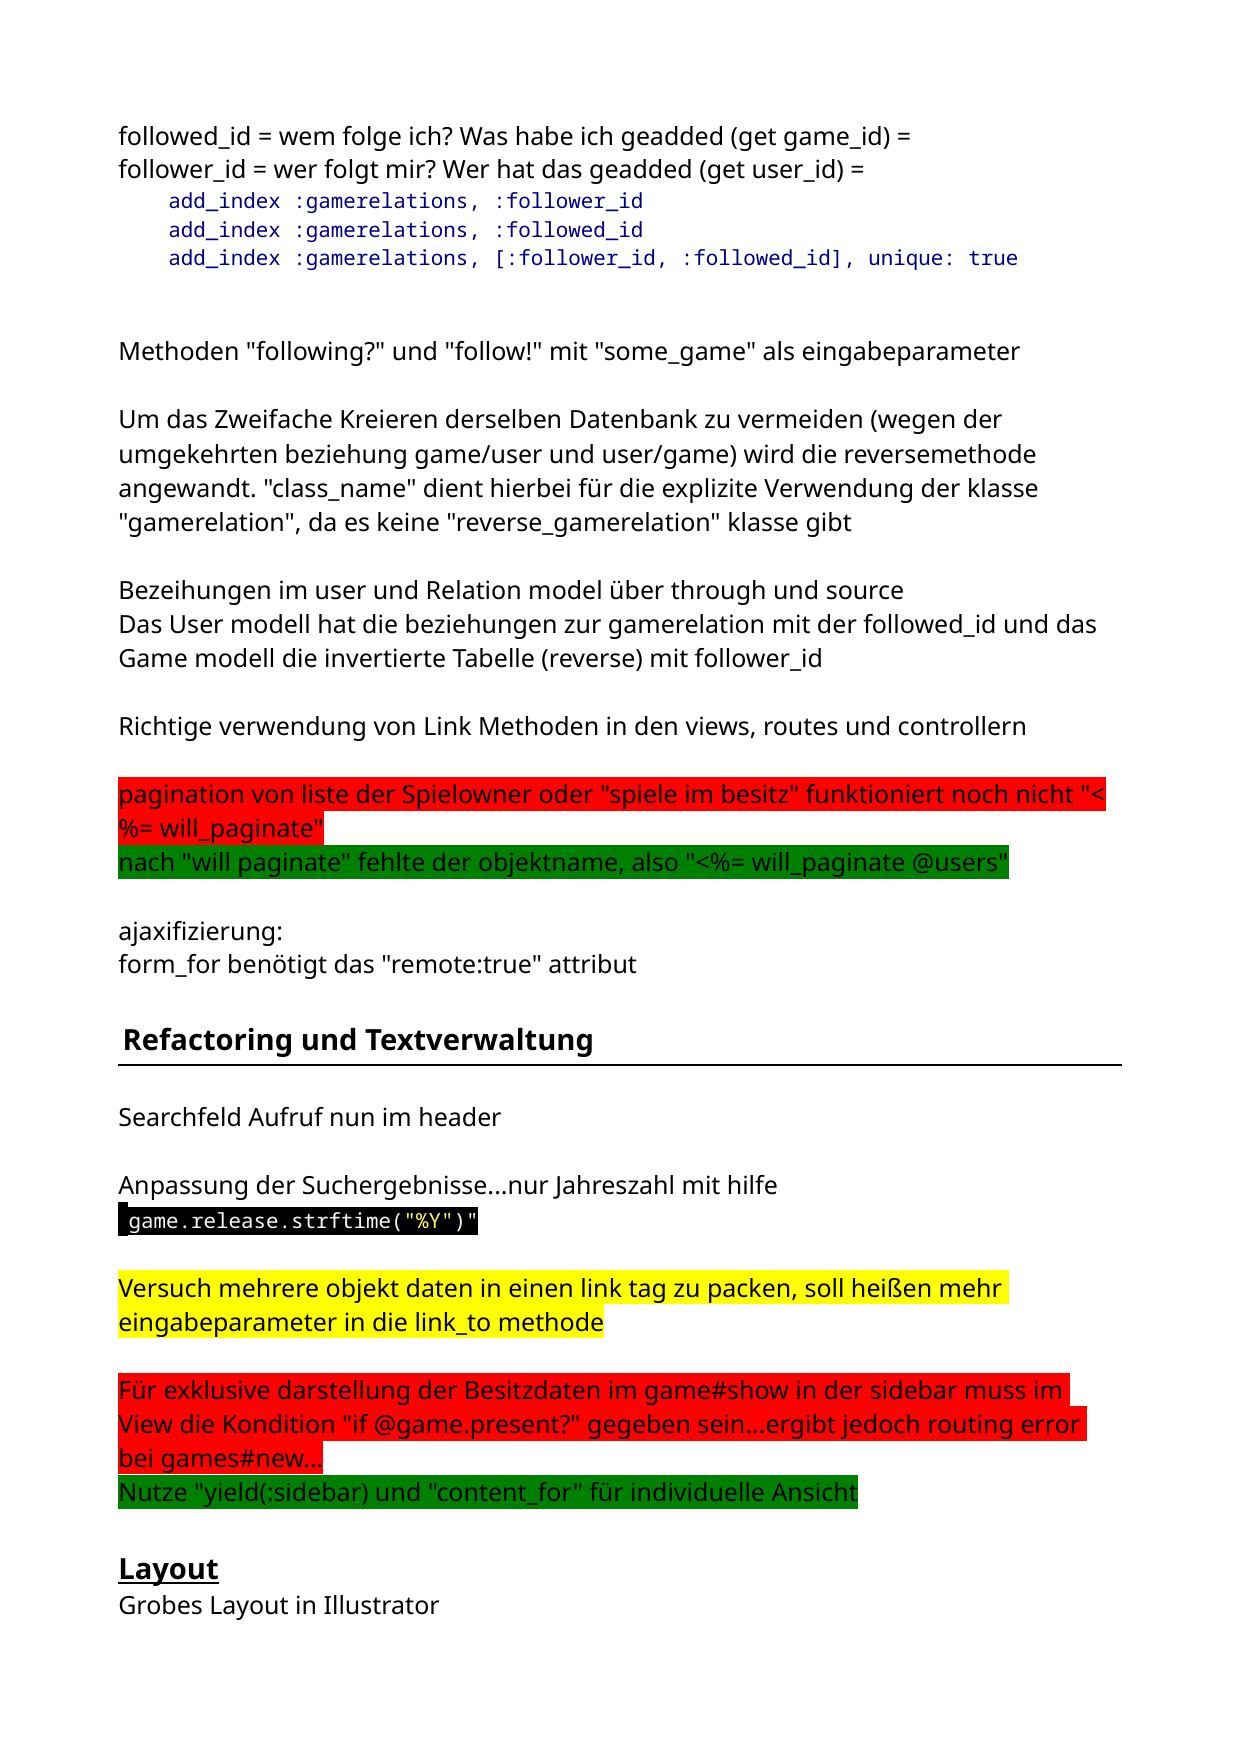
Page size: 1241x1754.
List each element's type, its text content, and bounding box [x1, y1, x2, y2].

text Nutze "yield(:sidebar) und "content_for" für individuelle Ansicht [118, 1474, 1122, 1509]
text add_index :gamerelations, :followed_id [118, 215, 1122, 243]
text pagination von liste der Spielowner oder "spiele im besitz" funktioniert noch nicht "<%= will_paginate" [118, 777, 1122, 845]
text ajaxifizierung: [118, 913, 1122, 947]
text Anpassung der Suchergebnisse...nur Jahreszahl mit hilfe "game.release.strftime("%Y")" [118, 1168, 1122, 1236]
text add_index :gamerelations, :follower_id [118, 186, 1122, 215]
text Searchfeld Aufruf nun im header [118, 1100, 1122, 1134]
text follower_id = wer folgt mir? Wer hat das geadded (get user_id) = [118, 152, 1122, 186]
text add_index :gamerelations, [:follower_id, :followed_id], unique: true [118, 243, 1122, 272]
text form_for benötigt das "remote:true" attribut [118, 947, 1122, 981]
text Bezeihungen im user und Relation model über through und source [118, 572, 1122, 607]
text Methoden "following?" und "follow!" mit "some_game" als eingabeparameter [118, 334, 1122, 368]
text followed_id = wem folge ich? Was habe ich geadded (get game_id) = [118, 118, 1122, 152]
text Versuch mehrere objekt daten in einen link tag zu packen, soll heißen mehr eingabeparameter in die link_to methode [118, 1270, 1122, 1338]
text Für exklusive darstellung der Besitzdaten im game#show in der sidebar muss im View die Kondition "if @game.present?" gegeben sein...ergibt jedoch routing error bei games#new... [118, 1372, 1122, 1474]
text Das User modell hat die beziehungen zur gamerelation mit der followed_id und das Game modell die invertierte Tabelle (reverse) mit follower_id [118, 607, 1122, 675]
text nach "will paginate" fehlte der objektname, also "<%= will_paginate @users" [118, 845, 1122, 879]
text Layout [118, 1548, 1122, 1588]
text Richtige verwendung von Link Methoden in den views, routes und controllern [118, 709, 1122, 743]
text Grobes Layout in Illustrator [118, 1588, 1122, 1622]
text Um das Zweifache Kreieren derselben Datenbank zu vermeiden (wegen der umgekehrten beziehung game/user und user/game) wird die reversemethode angewandt. "class_name" dient hierbei für die explizite Verwendung der klasse "gamerelation", da es keine "reverse_gamerelation" klasse gibt [118, 402, 1122, 538]
text Refactoring und Textverwaltung [118, 1015, 1122, 1064]
